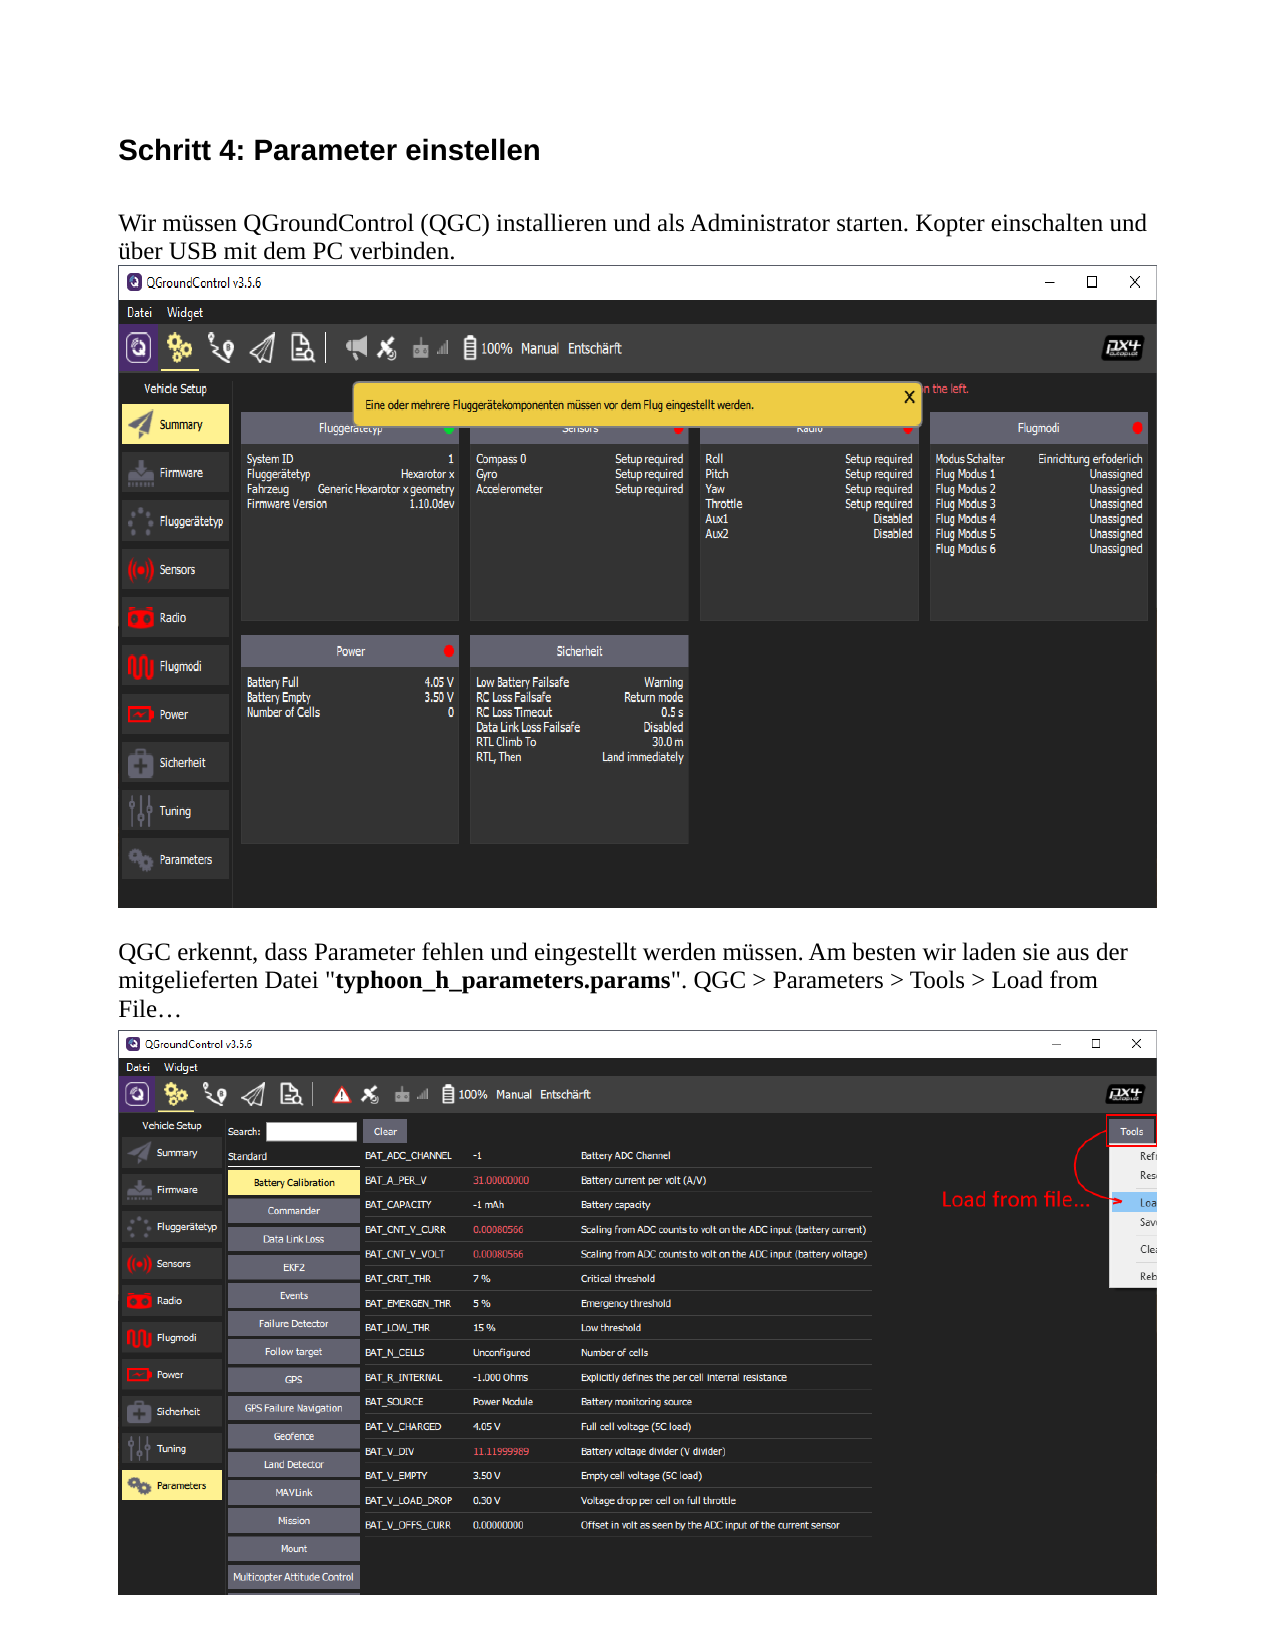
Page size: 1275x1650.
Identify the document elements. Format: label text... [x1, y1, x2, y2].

text QGC erkennt, dass Parameter fehlen und eingestellt werden müssen. Am besten wir laden sie aus der mitgelieferten Datei "typhoon_h_parameters.params". QGC > Parameters > Tools > Load from File… [118, 937, 1157, 1023]
subtitle Schritt 4: Parameter einstellen [118, 133, 1157, 166]
picture [118, 265, 1157, 908]
text Wir müssen QGroundControl (QGC) installieren und als Administrator starten. Kopter einschalten und über USB mit dem PC verbinden. [118, 208, 1157, 265]
picture [118, 1030, 1157, 1595]
